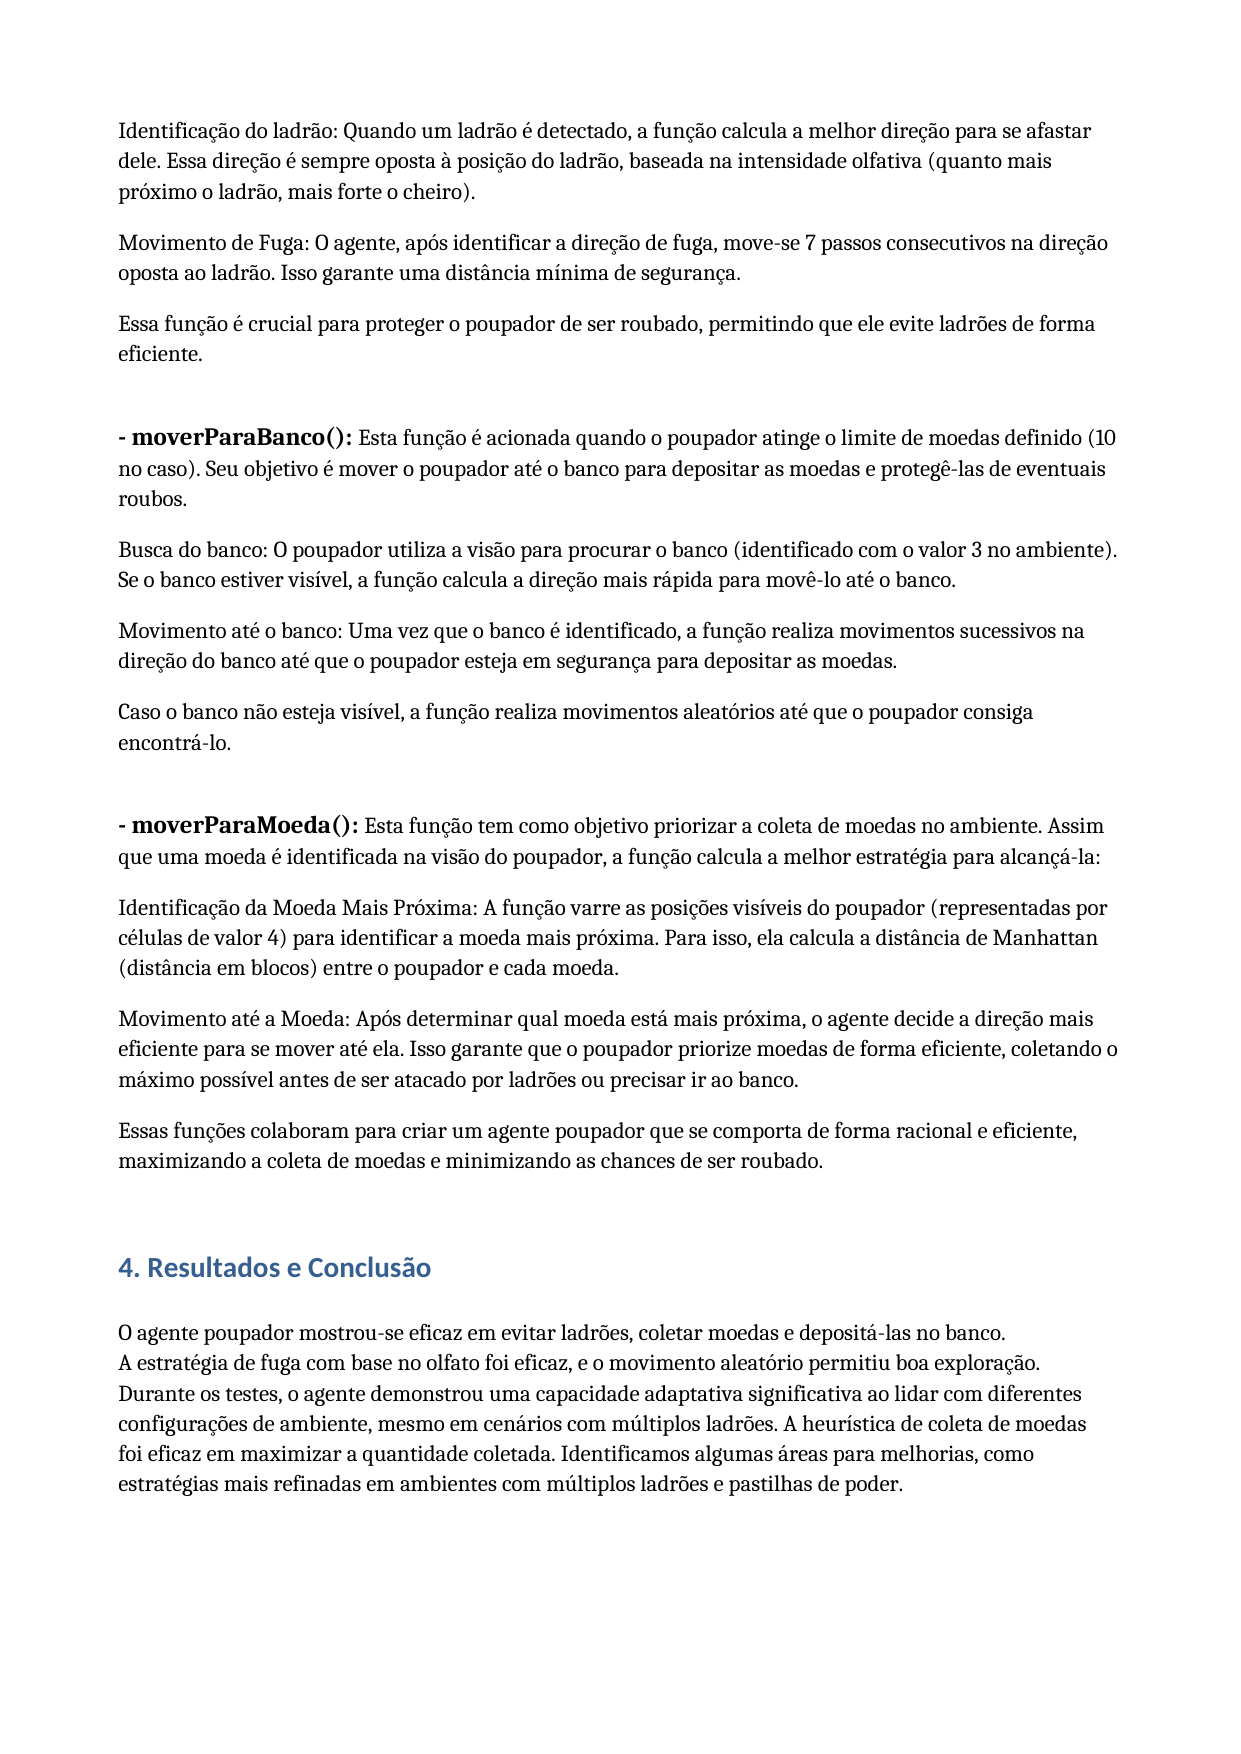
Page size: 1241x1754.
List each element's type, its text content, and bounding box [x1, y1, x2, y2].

text 4. Resultados e Conclusão [118, 1249, 1122, 1284]
text Caso o banco não esteja visível, a função realiza movimentos aleatórios até que o poupador consiga encontrá-lo. [118, 699, 1122, 756]
text - moverParaMoeda(): Esta função tem como objetivo priorizar a coleta de moedas no ambiente. Assim que uma moeda é identificada na visão do poupador, a função calcula a melhor estratégia para alcançá-la: [118, 780, 1122, 870]
text O agente poupador mostrou-se eficaz em evitar ladrões, coletar moedas e depositá-las no banco. A estratégia de fuga com base no olfato foi eficaz, e o movimento aleatório permitiu boa exploração. Durante os testes, o agente demonstrou uma capacidade adaptativa significativa ao lidar com diferentes configurações de ambiente, mesmo em cenários com múltiplos ladrões. A heurística de coleta de moedas foi eficaz em maximizar a quantidade coletada. Identificamos algumas áreas para melhorias, como estratégias mais refinadas em ambientes com múltiplos ladrões e pastilhas de poder. [118, 1290, 1122, 1527]
text Movimento até o banco: Uma vez que o banco é identificado, a função realiza movimentos sucessivos na direção do banco até que o poupador esteja em segurança para depositar as moedas. [118, 618, 1122, 674]
text Movimento de Fuga: O agente, após identificar a direção de fuga, move-se 7 passos consecutivos na direção oposta ao ladrão. Isso garante uma distância mínima de segurança. [118, 229, 1122, 286]
text Essa função é crucial para proteger o poupador de ser roubado, permitindo que ele evite ladrões de forma eficiente. [118, 311, 1122, 367]
text Identificação da Moeda Mais Próxima: A função varre as posições visíveis do poupador (representadas por células de valor 4) para identificar a moeda mais próxima. Para isso, ela calcula a distância de Manhattan (distância em blocos) entre o poupador e cada moeda. [118, 894, 1122, 981]
text Movimento até a Moeda: Após determinar qual moeda está mais próxima, o agente decide a direção mais eficiente para se mover até ela. Isso garante que o poupador priorize moedas de forma eficiente, coletando o máximo possível antes de ser atacado por ladrões ou precisar ir ao banco. [118, 1006, 1122, 1093]
text Busca do banco: O poupador utiliza a visão para procurar o banco (identificado com o valor 3 no ambiente). Se o banco estiver visível, a função calcula a direção mais rápida para movê-lo até o banco. [118, 537, 1122, 593]
text Essas funções colaboram para criar um agente poupador que se comporta de forma racional e eficiente, maximizando a coleta de moedas e minimizando as chances de ser roubado. [118, 1117, 1122, 1174]
text - moverParaBanco(): Esta função é acionada quando o poupador atinge o limite de moedas definido (10 no caso). Seu objetivo é mover o poupador até o banco para depositar as moedas e protegê-las de eventuais roubos. [118, 392, 1122, 512]
text Identificação do ladrão: Quando um ladrão é detectado, a função calcula a melhor direção para se afastar dele. Essa direção é sempre oposta à posição do ladrão, baseada na intensidade olfativa (quanto mais próximo o ladrão, mais forte o cheiro). [118, 118, 1122, 205]
